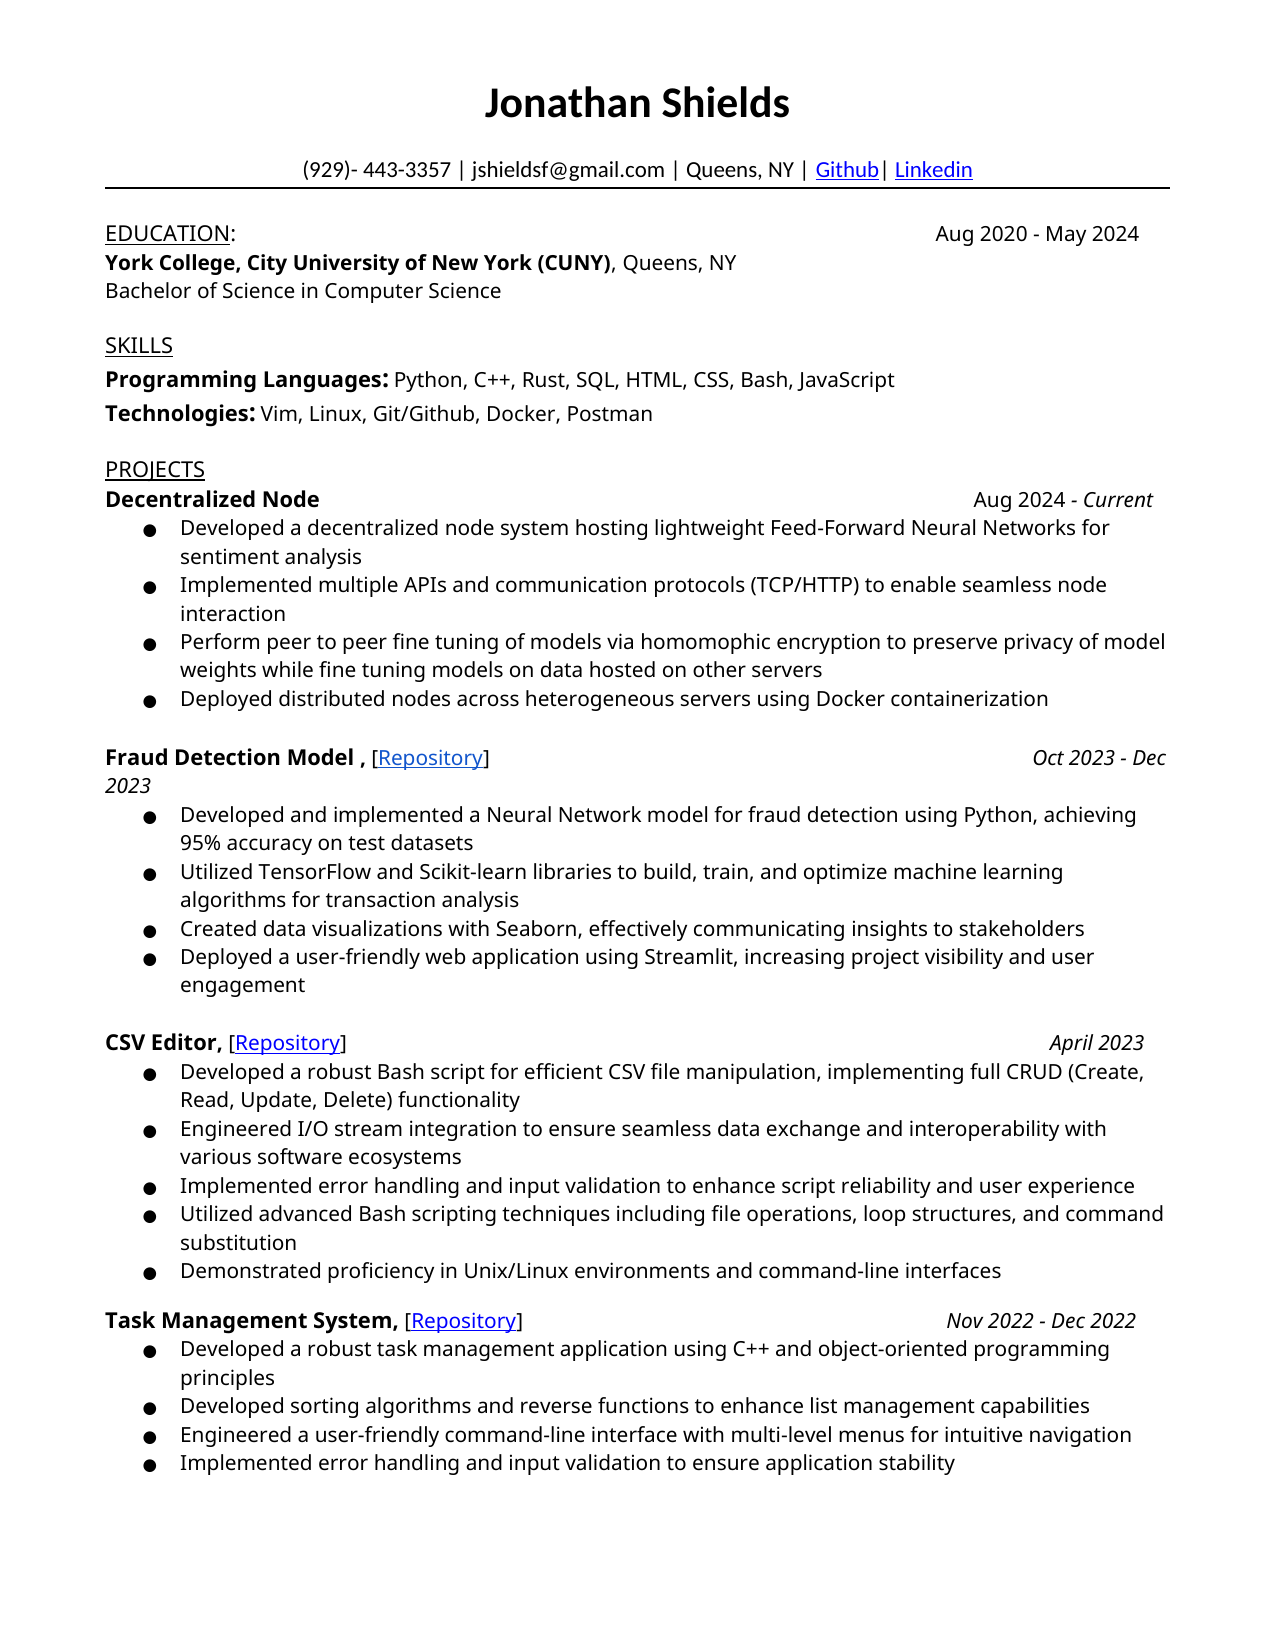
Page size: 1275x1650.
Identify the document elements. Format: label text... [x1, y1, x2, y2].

list Developed a robust Bash script for efficient CSV file manipulation, implementing full CRUD (Create, Read, Update, Delete) functionality [142, 1057, 1170, 1114]
list Utilized TensorFlow and Scikit-learn libraries to build, train, and optimize machine learning algorithms for transaction analysis [142, 857, 1170, 914]
text (929)- 443-3357 | jshieldsf@gmail.com | Queens, NY | Github| Linkedin [105, 155, 1170, 187]
list Deployed a user-friendly web application using Streamlit, increasing project visibility and user engagement [142, 942, 1170, 999]
list Engineered I/O stream integration to ensure seamless data exchange and interoperability with various software ecosystems [142, 1114, 1170, 1171]
text SKILLS [105, 330, 1170, 360]
list Implemented error handling and input validation to enhance script reliability and user experience [142, 1171, 1170, 1199]
text CSV Editor, [Repository] April 2023 [105, 1027, 1170, 1057]
list Developed a decentralized node system hosting lightweight Feed-Forward Neural Networks for sentiment analysis [142, 513, 1170, 570]
text York College, City University of New York (CUNY), Queens, NY [105, 248, 1170, 277]
list Implemented error handling and input validation to ensure application stability [142, 1448, 1170, 1477]
text Bachelor of Science in Computer Science [105, 277, 1170, 305]
list Developed sorting algorithms and reverse functions to enhance list management capabilities [142, 1391, 1170, 1420]
text Jonathan Shields [105, 75, 1170, 128]
text Task Management System, [Repository] Nov 2022 - Dec 2022 [105, 1304, 1170, 1334]
list Demonstrated proficiency in Unix/Linux environments and command-line interfaces [142, 1256, 1170, 1285]
list Developed a robust task management application using C++ and object-oriented programming principles [142, 1334, 1170, 1391]
text Decentralized Node Aug 2024 - Current [105, 483, 1170, 513]
list Deployed distributed nodes across heterogeneous servers using Docker containerization [142, 684, 1170, 712]
text Technologies: Vim, Linux, Git/Github, Docker, Postman [105, 394, 1170, 428]
list Implemented multiple APIs and communication protocols (TCP/HTTP) to enable seamless node interaction [142, 570, 1170, 627]
list Utilized advanced Bash scripting techniques including file operations, loop structures, and command substitution [142, 1199, 1170, 1256]
text EDUCATION: Aug 2020 - May 2024 [105, 218, 1170, 248]
text Fraud Detection Model , [Repository] Oct 2023 - Dec 2023 [105, 742, 1170, 800]
text Programming Languages: Python, C++, Rust, SQL, HTML, CSS, Bash, JavaScript [105, 360, 1170, 394]
text PROJECTS [105, 454, 1170, 483]
list Engineered a user-friendly command-line interface with multi-level menus for intuitive navigation [142, 1420, 1170, 1448]
list Developed and implemented a Neural Network model for fraud detection using Python, achieving 95% accuracy on test datasets [142, 800, 1170, 857]
list Created data visualizations with Seaborn, effectively communicating insights to stakeholders [142, 914, 1170, 942]
list Perform peer to peer fine tuning of models via homomophic encryption to preserve privacy of model weights while fine tuning models on data hosted on other servers [142, 627, 1170, 684]
